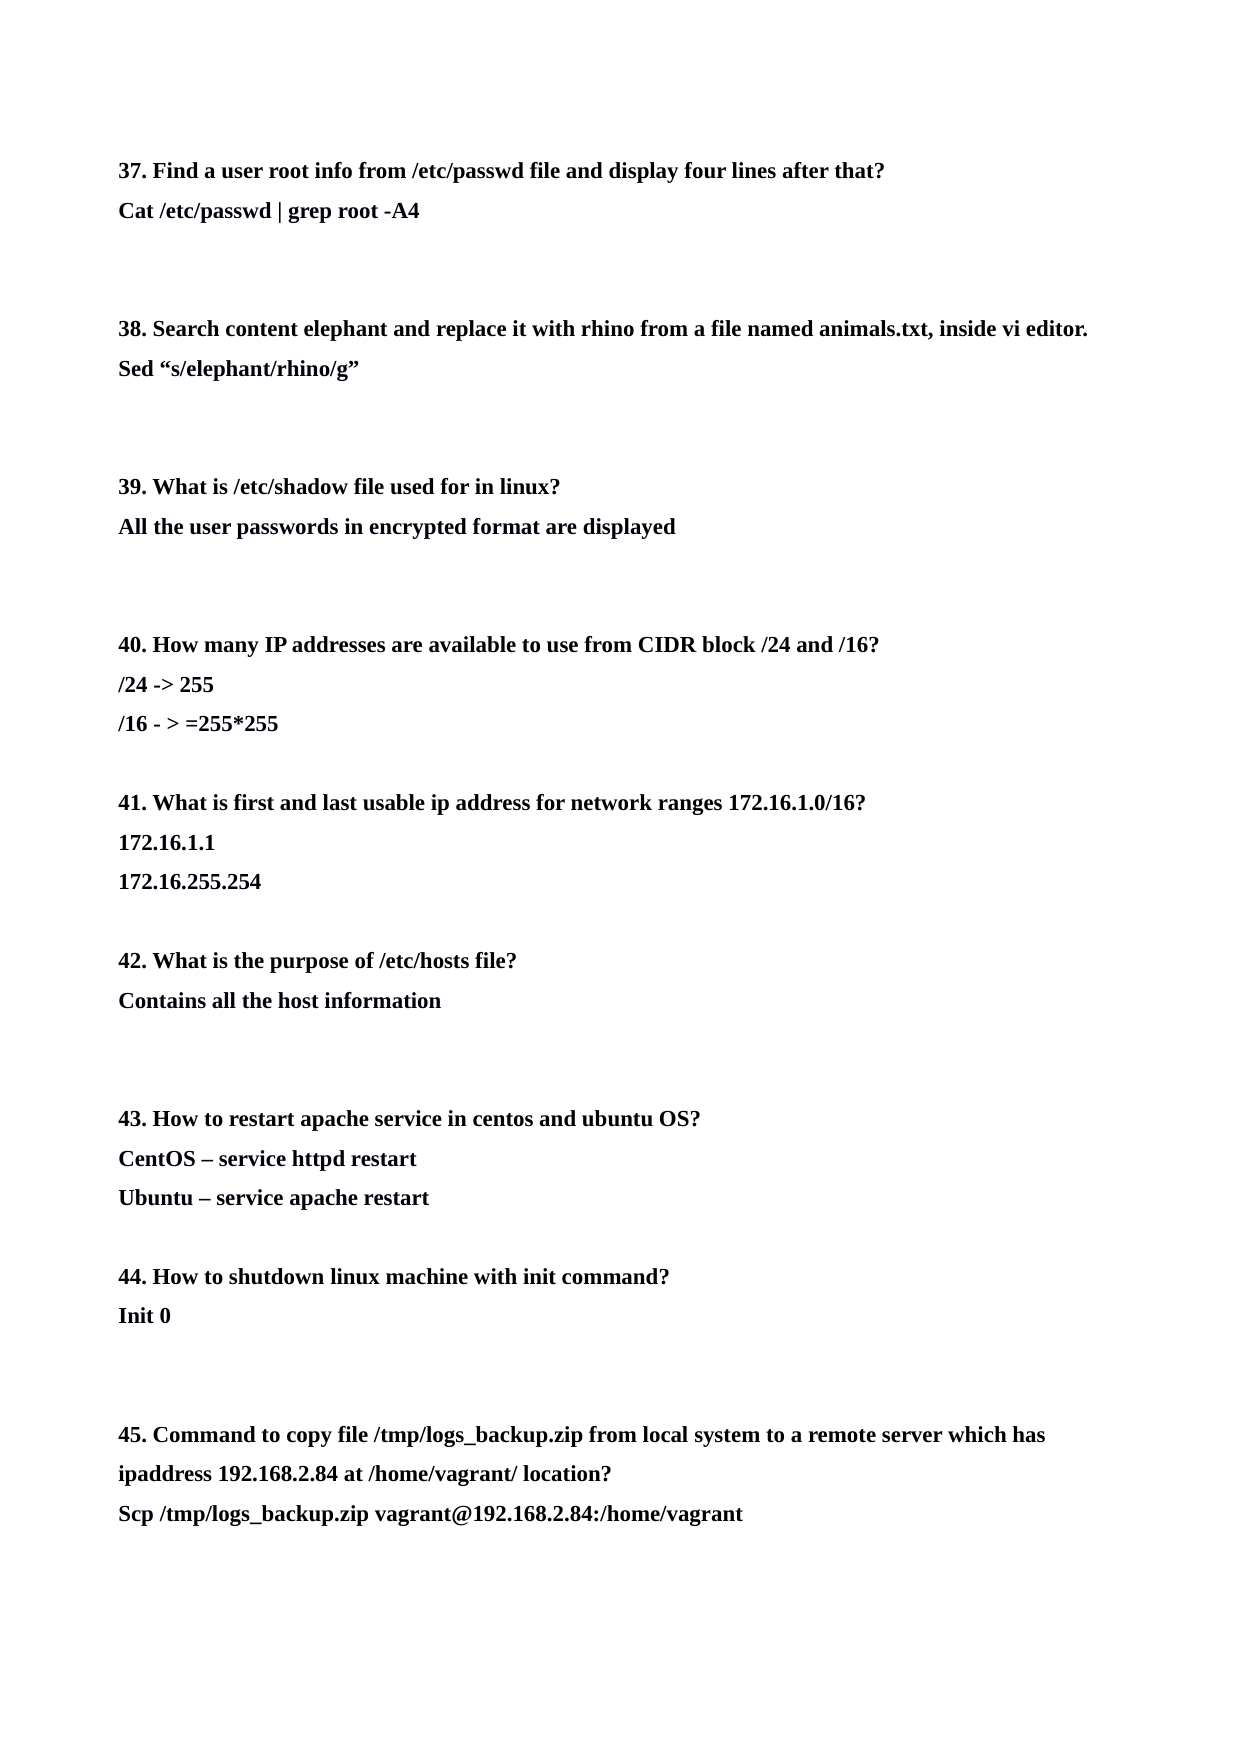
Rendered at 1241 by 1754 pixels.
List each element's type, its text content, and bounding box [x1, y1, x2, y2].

text 37. Find a user root info from /etc/passwd file and display four lines after that? [118, 158, 1122, 184]
text 45. Command to copy file /tmp/logs_backup.zip from local system to a remote server which has ipaddress 192.168.2.84 at /home/vagrant/ location? [118, 1421, 1122, 1487]
text 41. What is first and last usable ip address for network ranges 172.16.1.0/16? [118, 789, 1122, 816]
text /24 -> 255 [118, 671, 1122, 697]
text Scp /tmp/logs_backup.zip vagrant@192.168.2.84:/home/vagrant [118, 1500, 1122, 1526]
text Ubuntu – service apache restart [118, 1184, 1122, 1210]
text /16 - > =255*255 [118, 710, 1122, 737]
text 172.16.1.1 [118, 829, 1122, 855]
text 172.16.255.254 [118, 868, 1122, 894]
text 44. How to shutdown linux machine with init command? [118, 1263, 1122, 1289]
text All the user passwords in encrypted format are displayed [118, 513, 1122, 539]
text 38. Search content elephant and replace it with rhino from a file named animals.txt, inside vi editor. [118, 316, 1122, 342]
text 39. What is /etc/shadow file used for in linux? [118, 473, 1122, 500]
text Contains all the host information [118, 987, 1122, 1013]
text Init 0 [118, 1302, 1122, 1329]
text CentOS – service httpd restart [118, 1144, 1122, 1171]
text 42. What is the purpose of /etc/hosts file? [118, 947, 1122, 973]
text Sed “s/elephant/rhino/g” [118, 355, 1122, 381]
text 40. How many IP addresses are available to use from CIDR block /24 and /16? [118, 631, 1122, 658]
text 43. How to restart apache service in centos and ubuntu OS? [118, 1105, 1122, 1131]
text Cat /etc/passwd | grep root -A4 [118, 197, 1122, 223]
